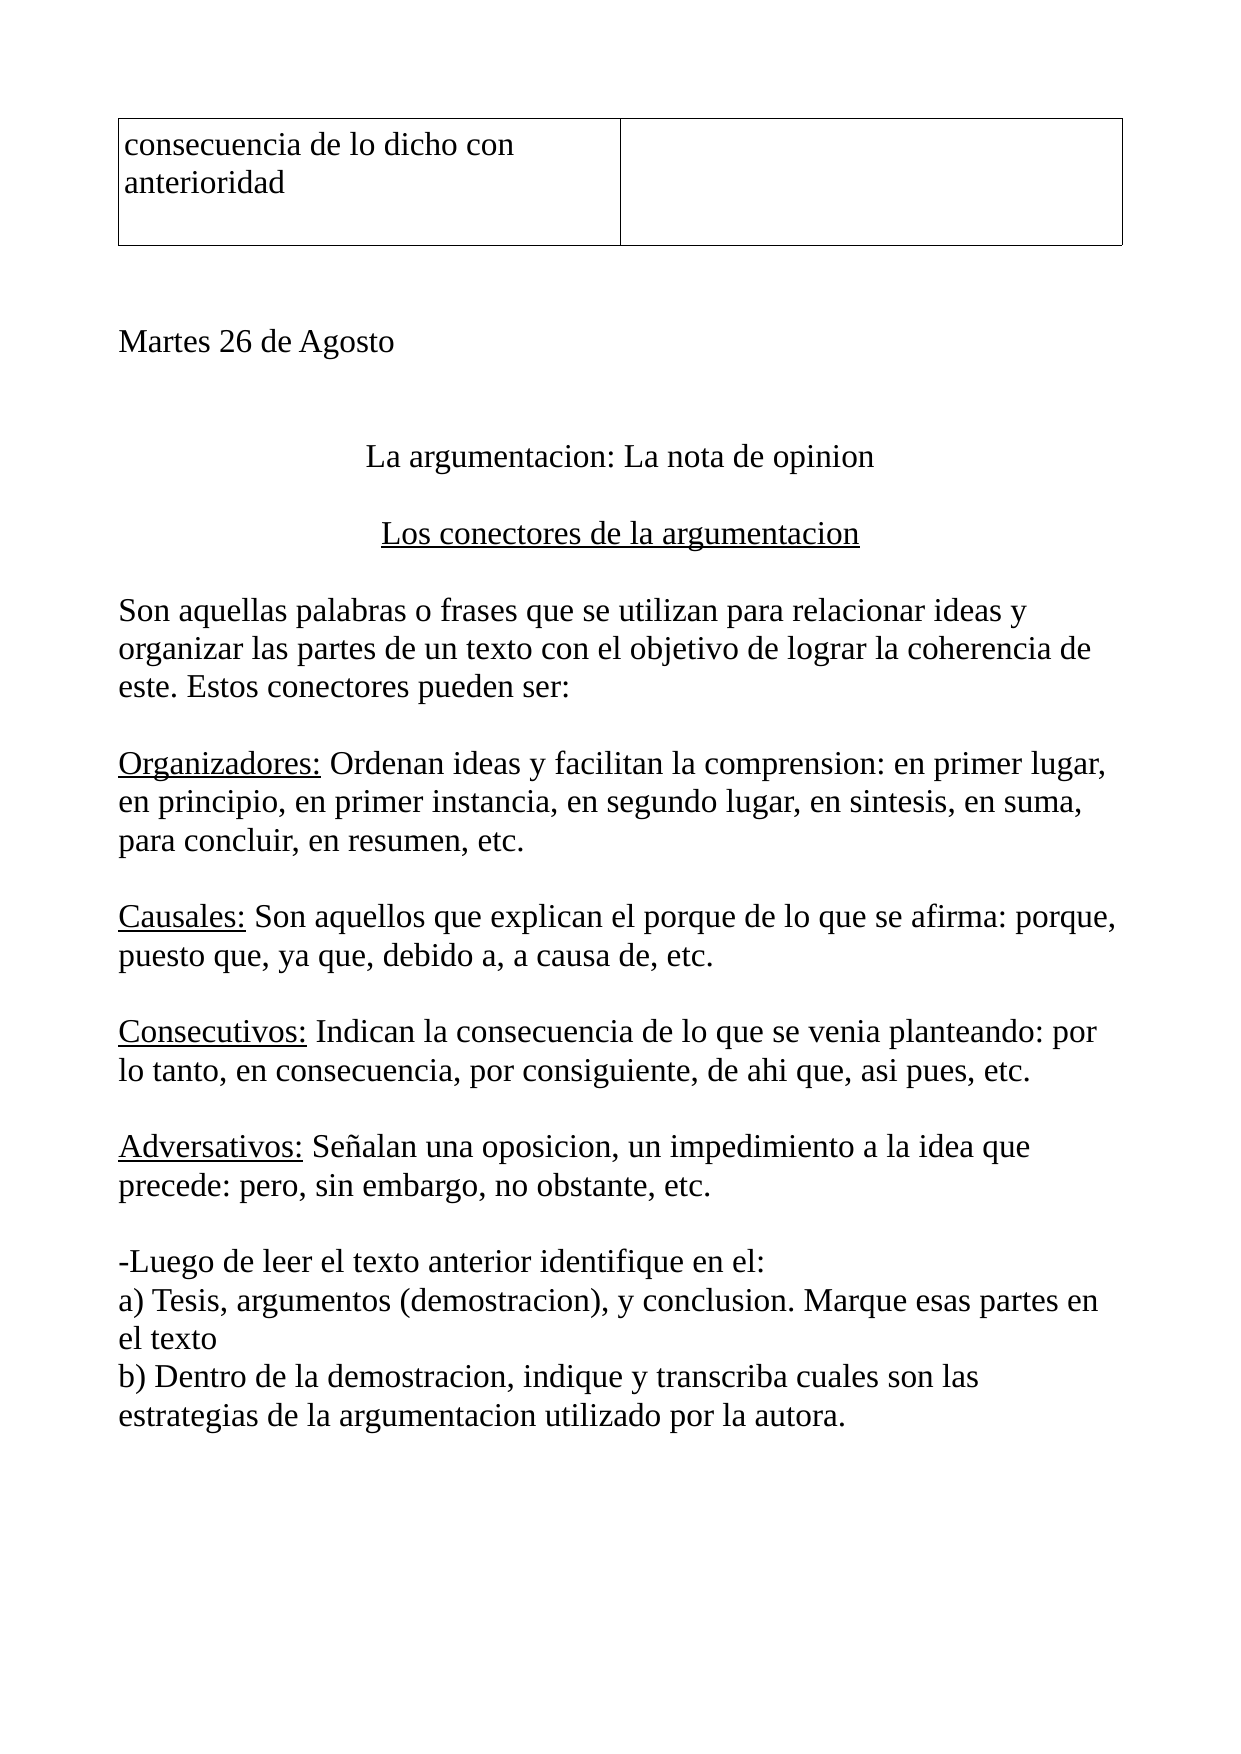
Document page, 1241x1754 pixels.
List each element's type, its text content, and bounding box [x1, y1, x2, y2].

text Causales: Son aquellos que explican el porque de lo que se afirma: porque, puesto que, ya que, debido a, a causa de, etc. [118, 896, 1122, 973]
text Son aquellas palabras o frases que se utilizan para relacionar ideas y organizar las partes de un texto con el objetivo de lograr la coherencia de este. Estos conectores pueden ser: [118, 590, 1122, 705]
text b) Dentro de la demostracion, indique y transcriba cuales son las estrategias de la argumentacion utilizado por la autora. [118, 1356, 1122, 1433]
text Organizadores: Ordenan ideas y facilitan la comprension: en primer lugar, en principio, en primer instancia, en segundo lugar, en sintesis, en suma, para concluir, en resumen, etc. [118, 743, 1122, 858]
table_cell consecuencia de lo dicho con anterioridad [119, 119, 620, 245]
text a) Tesis, argumentos (demostracion), y conclusion. Marque esas partes en el texto [118, 1280, 1122, 1356]
text -Luego de leer el texto anterior identifique en el: [118, 1241, 1122, 1280]
text Los conectores de la argumentacion [118, 513, 1122, 551]
text La argumentacion: La nota de opinion [118, 436, 1122, 475]
text Adversativos: Señalan una oposicion, un impedimiento a la idea que precede: pero, sin embargo, no obstante, etc. [118, 1126, 1122, 1203]
text Consecutivos: Indican la consecuencia de lo que se venia planteando: por lo tanto, en consecuencia, por consiguiente, de ahi que, asi pues, etc. [118, 1011, 1122, 1088]
text Martes 26 de Agosto [118, 321, 1122, 360]
table_cell [621, 119, 1122, 245]
